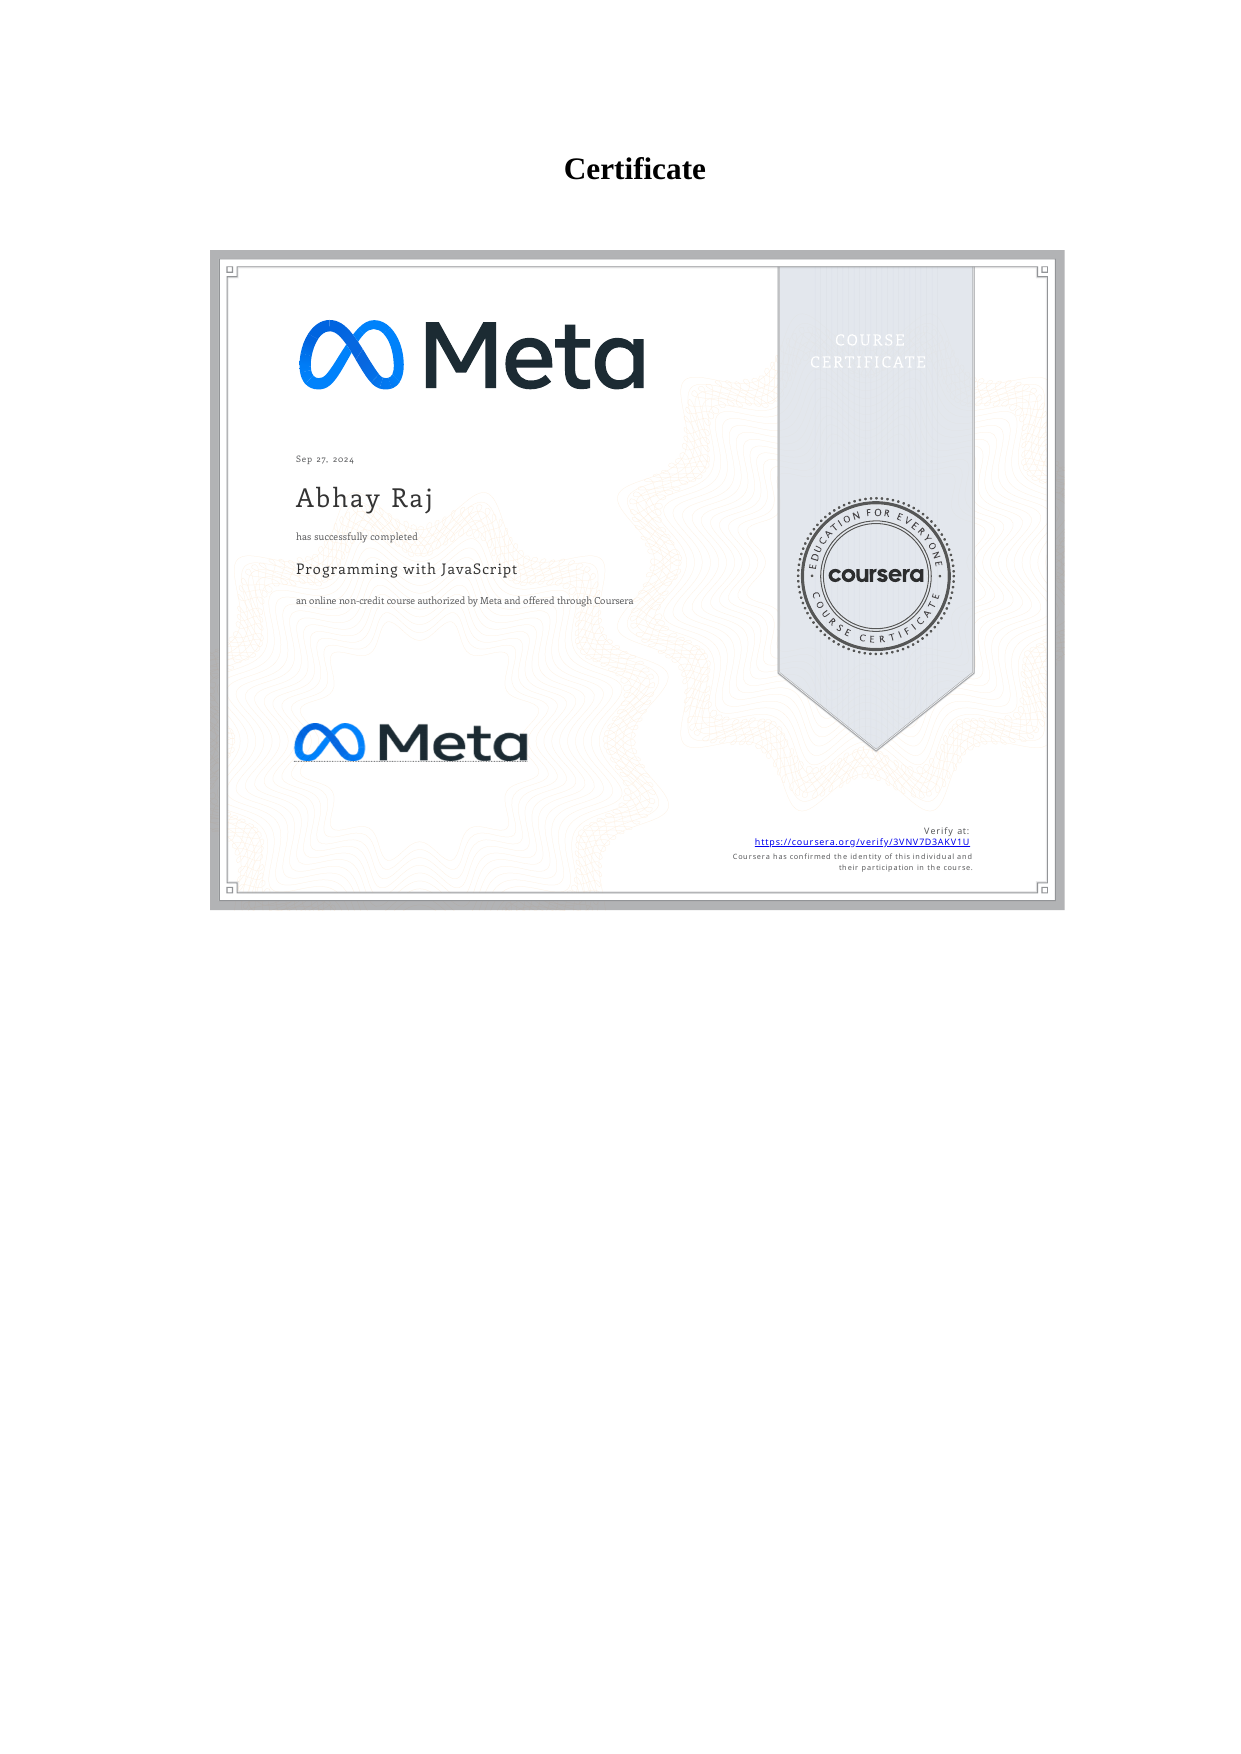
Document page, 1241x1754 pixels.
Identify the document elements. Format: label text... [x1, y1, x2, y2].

text Certificate [207, 150, 1063, 186]
